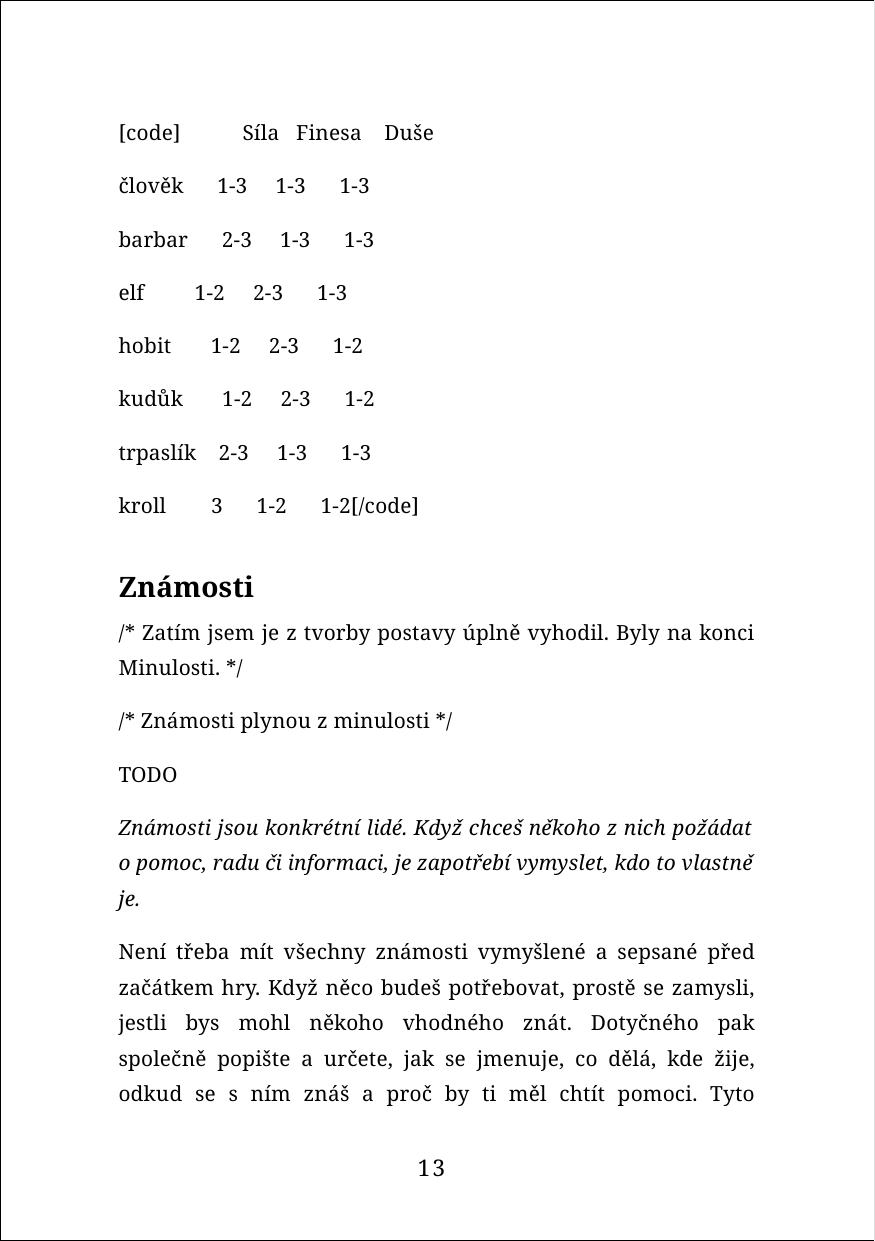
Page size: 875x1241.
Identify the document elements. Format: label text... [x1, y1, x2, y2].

text kudůk 1-2 2-3 1-2 [118, 384, 756, 413]
text TODO [118, 760, 756, 788]
text kroll 3 1-2 1-2[/code] [118, 491, 756, 519]
subtitle Známosti [118, 568, 756, 606]
text [code] Síla Finesa Duše [118, 118, 756, 147]
text člověk 1-3 1-3 1-3 [118, 171, 756, 200]
text Známosti jsou konkrétní lidé. Když chceš někoho z nich požádat o pomoc, radu či informaci, je zapotřebí vymyslet, kdo to vlastně je. [118, 813, 756, 912]
text elf 1-2 2-3 1-3 [118, 278, 756, 306]
text hobit 1-2 2-3 1-2 [118, 331, 756, 359]
text Není třeba mít všechny známosti vymyšlené a sepsané před začátkem hry. Když něco budeš potřebovat, prostě se zamysli, jestli bys mohl někoho vhodného znát. Dotyčného pak společně popište a určete, jak se jmenuje, co dělá, kde žije, odkud se s ním znáš a proč by ti měl chtít pomoci. Tyto [118, 937, 756, 1108]
text /* Známosti plynou z minulosti */ [118, 707, 756, 735]
text trpaslík 2-3 1-3 1-3 [118, 438, 756, 466]
text barbar 2-3 1-3 1-3 [118, 225, 756, 253]
text /* Zatím jsem je z tvorby postavy úplně vyhodil. Byly na konci Minulosti. */ [118, 618, 756, 682]
